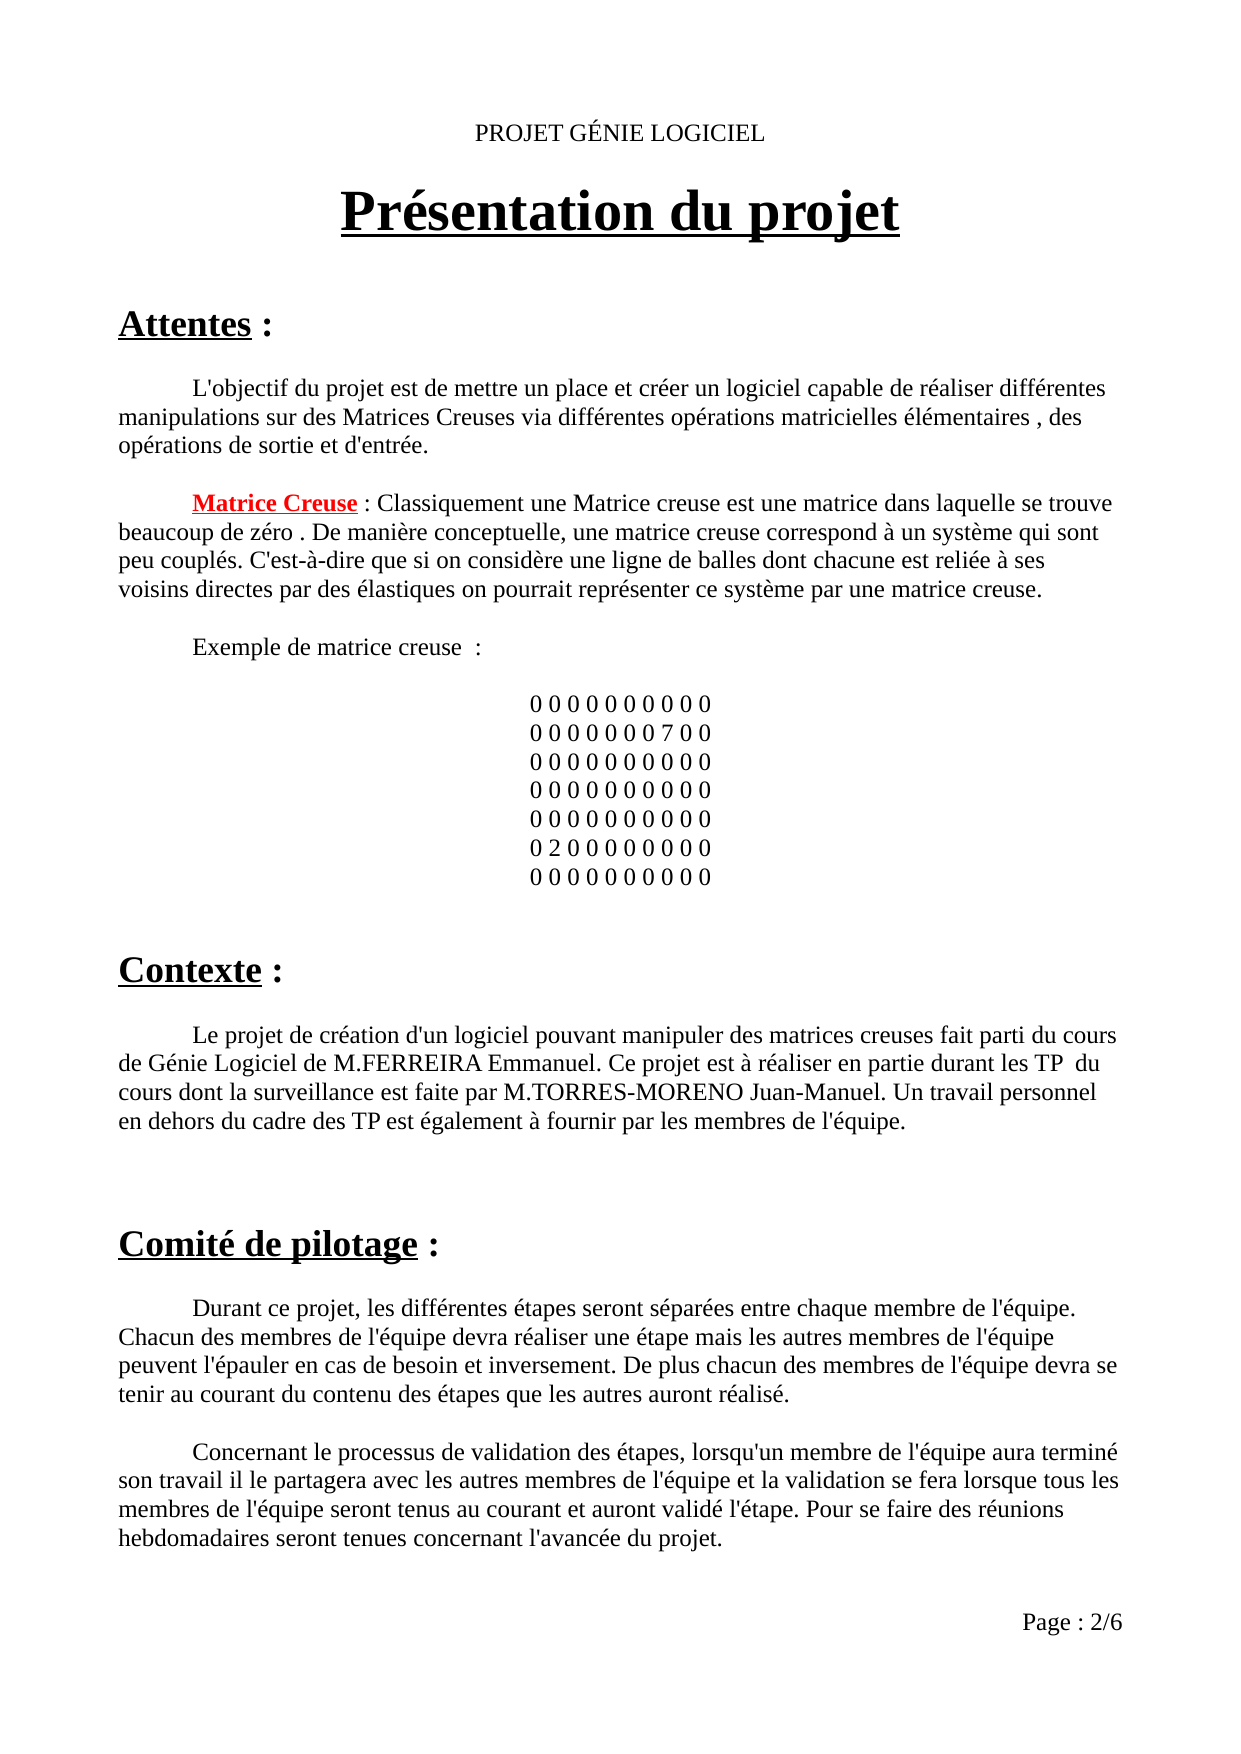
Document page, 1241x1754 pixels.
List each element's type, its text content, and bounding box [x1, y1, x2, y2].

text 0 0 0 0 0 0 0 0 0 0 [118, 747, 1122, 775]
text 0 0 0 0 0 0 0 0 0 0 [118, 689, 1122, 718]
text 0 2 0 0 0 0 0 0 0 0 [118, 833, 1122, 862]
text Attentes : L'objectif du projet est de mettre un place et créer un logiciel capable de réaliser différentes manipulations sur des Matrices Creuses via différentes opérations matricielles élémentaires , des opérations de sortie et d'entrée. Matrice Creuse : Classiquement une Matrice creuse est une matrice dans laquelle se trouve beaucoup de zéro . De manière conceptuelle, une matrice creuse correspond à un système qui sont peu couplés. C'est-à-dire que si on considère une ligne de balles dont chacune est reliée à ses voisins directes par des élastiques on pourrait représenter ce système par une matrice creuse. Exemple de matrice creuse : [118, 272, 1122, 660]
text 0 0 0 0 0 0 0 0 0 0 [118, 775, 1122, 804]
text 0 0 0 0 0 0 0 0 0 0 [118, 804, 1122, 833]
text Contexte : Le projet de création d'un logiciel pouvant manipuler des matrices creuses fait parti du cours de Génie Logiciel de M.FERREIRA Emmanuel. Ce projet est à réaliser en partie durant les TP du cours dont la surveillance est faite par M.TORRES-MORENO Juan-Manuel. Un travail personnel en dehors du cadre des TP est également à fournir par les membres de l'équipe. [118, 948, 1122, 1221]
text 0 0 0 0 0 0 0 7 0 0 [118, 718, 1122, 747]
text 0 0 0 0 0 0 0 0 0 0 [118, 862, 1122, 919]
text Présentation du projet [118, 176, 1122, 272]
text Comité de pilotage : Durant ce projet, les différentes étapes seront séparées entre chaque membre de l'équipe. Chacun des membres de l'équipe devra réaliser une étape mais les autres membres de l'équipe peuvent l'épauler en cas de besoin et inversement. De plus chacun des membres de l'équipe devra se tenir au courant du contenu des étapes que les autres auront réalisé. Concernant le processus de validation des étapes, lorsqu'un membre de l'équipe aura terminé son travail il le partagera avec les autres membres de l'équipe et la validation se fera lorsque tous les membres de l'équipe seront tenus au courant et auront validé l'étape. Pour se faire des réunions hebdomadaires seront tenues concernant l'avancée du projet. [118, 1221, 1122, 1552]
